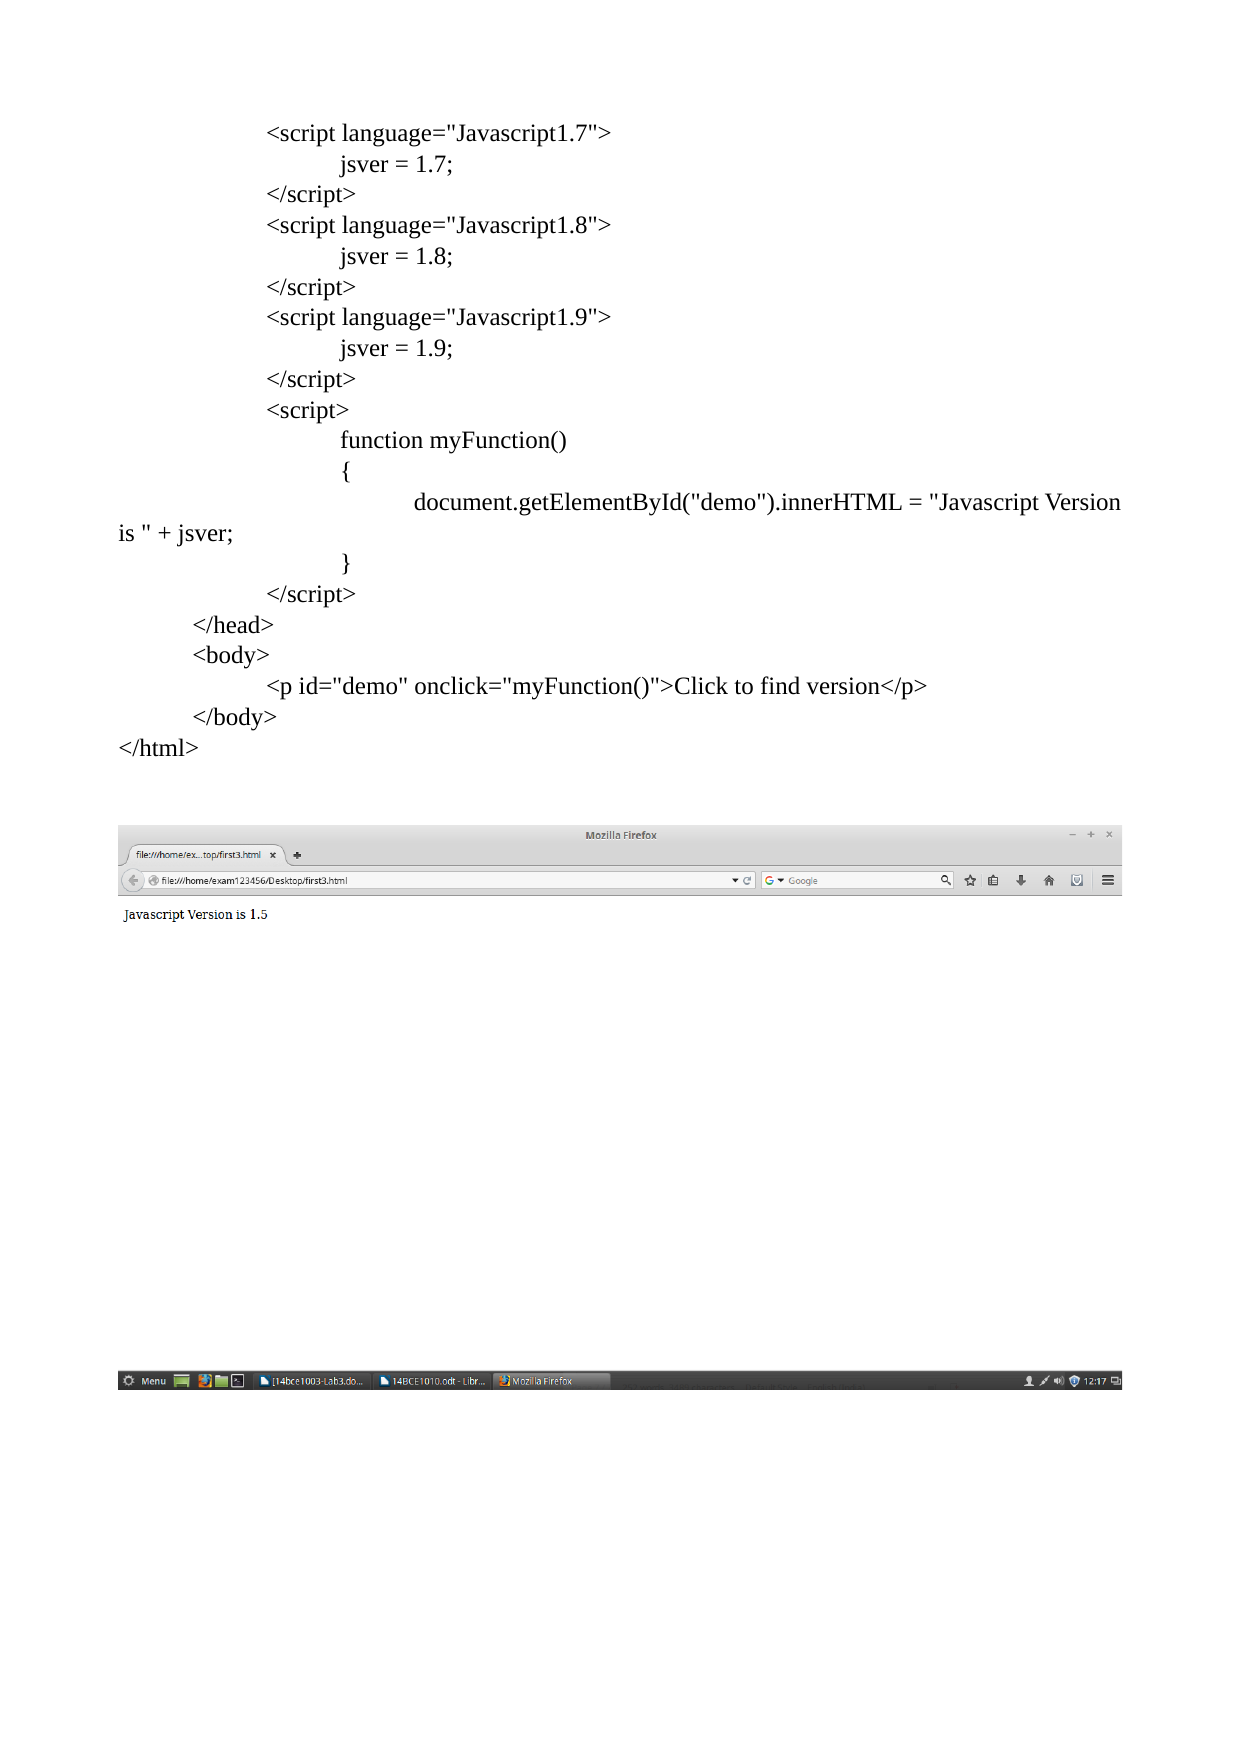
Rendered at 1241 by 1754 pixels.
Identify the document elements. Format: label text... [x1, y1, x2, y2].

picture [118, 825, 1123, 1390]
text <script> [118, 395, 1122, 423]
text </script> [118, 579, 1122, 608]
text jsver = 1.9; [118, 333, 1122, 362]
text </script> [118, 272, 1122, 301]
text <script language="Javascript1.8"> [118, 210, 1122, 239]
text function myFunction() [118, 425, 1122, 454]
text <p id="demo" onclick="myFunction()">Click to find version</p> [118, 671, 1122, 700]
text </script> [118, 179, 1122, 208]
text document.getElementById("demo").innerHTML = "Javascript Version is " + jsver; [118, 487, 1122, 546]
text jsver = 1.8; [118, 241, 1122, 270]
text </head> [118, 610, 1122, 638]
text </script> [118, 364, 1122, 393]
text </body> [118, 702, 1122, 731]
text <script language="Javascript1.9"> [118, 302, 1122, 331]
text } [118, 548, 1122, 577]
text jsver = 1.7; [118, 149, 1122, 178]
text </html> [118, 733, 1122, 761]
text { [118, 456, 1122, 485]
text <body> [118, 641, 1122, 669]
text <script language="Javascript1.7"> [118, 118, 1122, 147]
